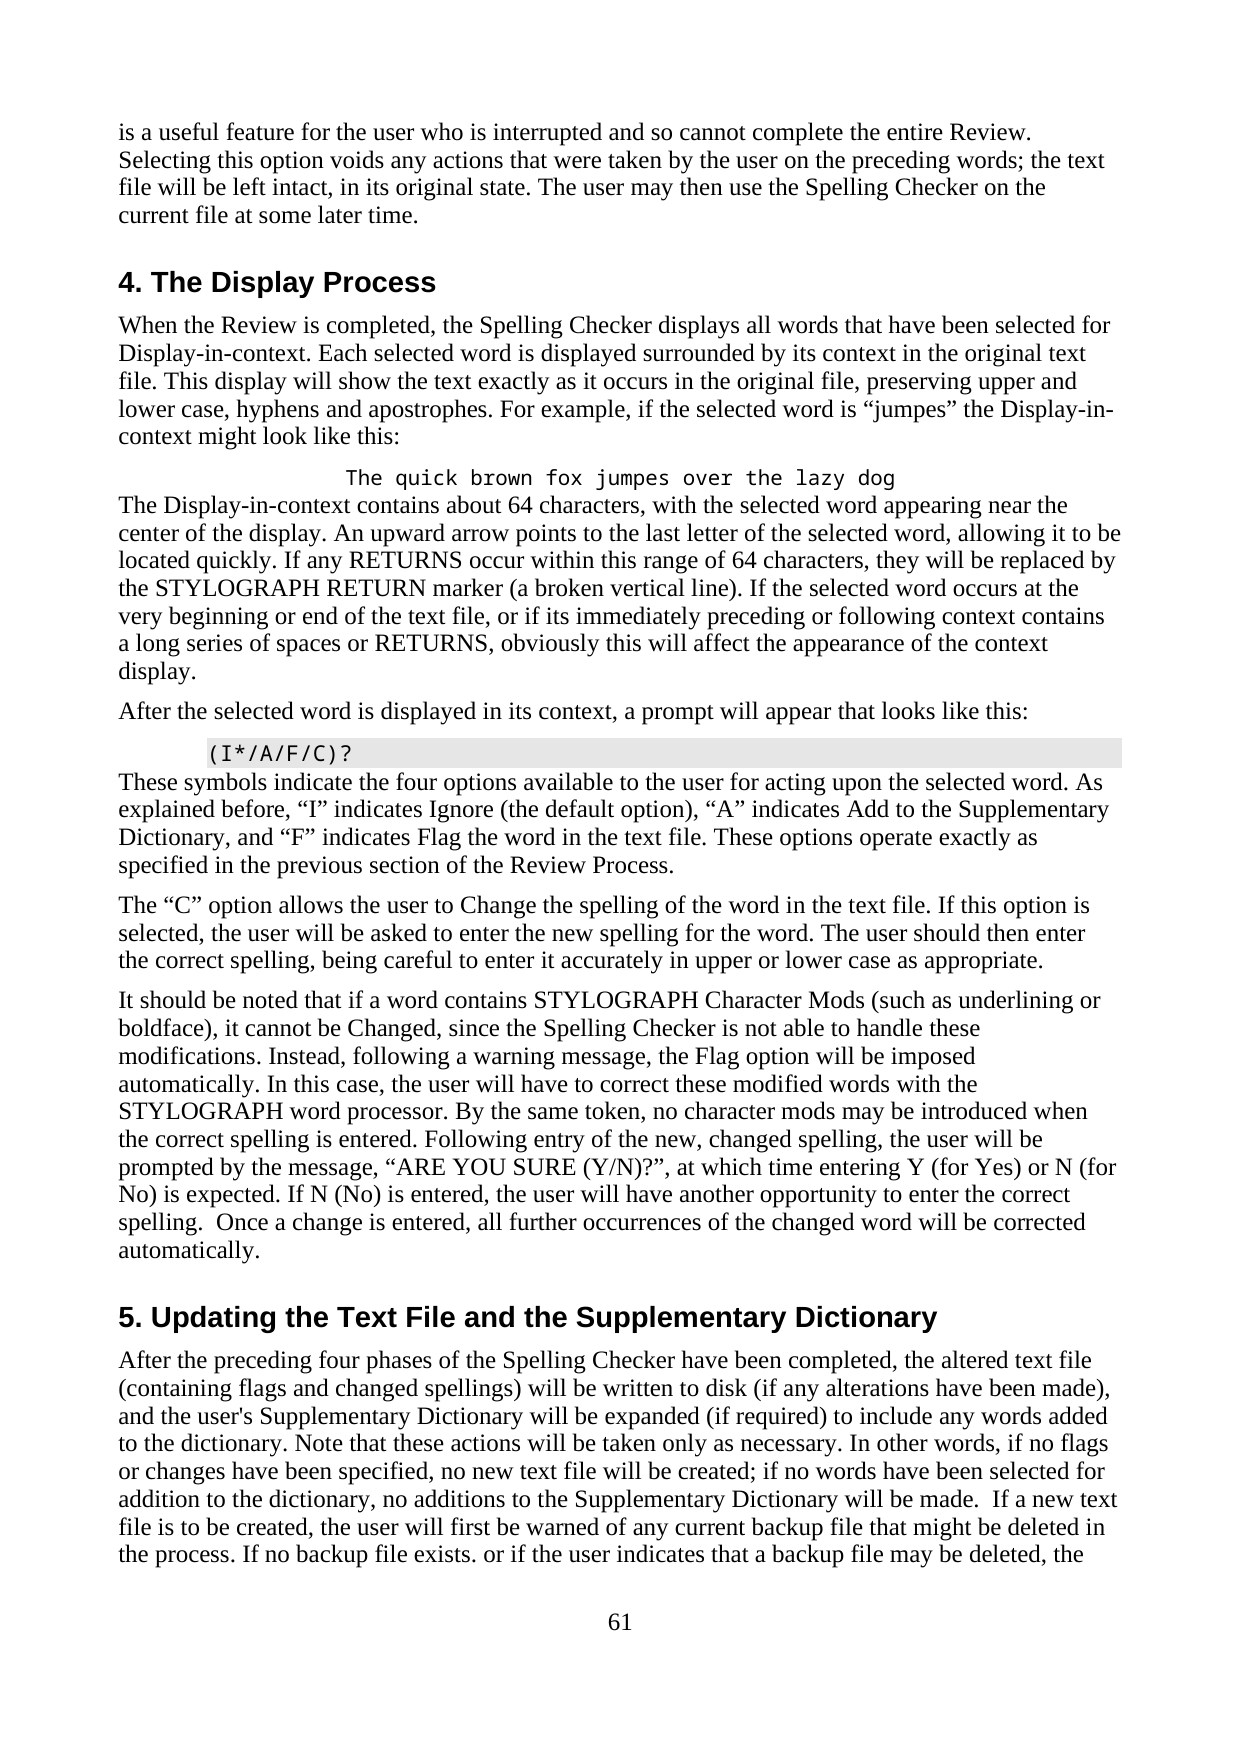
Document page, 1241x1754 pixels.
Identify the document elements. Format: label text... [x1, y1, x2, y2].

text (I*/A/F/C)? [207, 738, 1122, 768]
text The “C” option allows the user to Change the spelling of the word in the text file. If this option is selected, the user will be asked to enter the new spelling for the word. The user should then enter the correct spelling, being careful to enter it accurately in upper or lower case as appropriate. [118, 891, 1122, 974]
text After the selected word is displayed in its context, a prompt will appear that looks like this: [118, 697, 1122, 725]
text is a useful feature for the user who is interrupted and so cannot complete the entire Review. Selecting this option voids any actions that were taken by the user on the preceding words; the text file will be left intact, in its original state. The user may then use the Spelling Checker on the current file at some later time. [118, 118, 1122, 229]
text These symbols indicate the four options available to the user for acting upon the selected word. As explained before, “I” indicates Ignore (the default option), “A” indicates Add to the Supplementary Dictionary, and “F” indicates Flag the word in the text file. These options operate exactly as specified in the previous section of the Review Process. [118, 768, 1122, 878]
text It should be noted that if a word contains STYLOGRAPH Character Mods (such as underlining or boldface), it cannot be Changed, since the Spelling Checker is not able to handle these modifications. Instead, following a warning message, the Flag option will be imposed automatically. In this case, the user will have to correct these modified words with the STYLOGRAPH word processor. By the same token, no character mods may be introduced when the correct spelling is entered. Following entry of the new, changed spelling, the user will be prompted by the message, “ARE YOU SURE (Y/N)?”, at which time entering Y (for Yes) or N (for No) is expected. If N (No) is entered, the user will have another opportunity to enter the correct spelling. Once a change is entered, all further occurrences of the changed word will be corrected automatically. [118, 987, 1122, 1264]
subtitle 5. Updating the Text File and the Supplementary Dictionary [118, 1301, 1122, 1334]
text When the Review is completed, the Spelling Checker displays all words that have been selected for Display-in-context. Each selected word is displayed surrounded by its context in the original text file. This display will show the text exactly as it occurs in the original file, preserving upper and lower case, hyphens and apostrophes. For example, if the selected word is “jumpes” the Display-in-context might look like this: [118, 312, 1122, 450]
text The quick brown fox jumpes over the lazy dog [118, 463, 1122, 491]
subtitle 4. The Display Process [118, 266, 1122, 299]
text The Display-in-context contains about 64 characters, with the selected word appearing near the center of the display. An upward arrow points to the last letter of the selected word, allowing it to be located quickly. If any RETURNS occur within this range of 64 characters, they will be replaced by the STYLOGRAPH RETURN marker (a broken vertical line). If the selected word occurs at the very beginning or end of the text file, or if its immediately preceding or following context contains a long series of spaces or RETURNS, obviously this will affect the appearance of the context display. [118, 491, 1122, 685]
text After the preceding four phases of the Spelling Checker have been completed, the altered text file (containing flags and changed spellings) will be written to disk (if any alterations have been made), and the user's Supplementary Dictionary will be expanded (if required) to include any words added to the dictionary. Note that these actions will be taken only as necessary. In other words, if no flags or changes have been specified, no new text file will be created; if no words have been selected for addition to the dictionary, no additions to the Supplementary Dictionary will be made. If a new text file is to be created, the user will first be warned of any current backup file that might be deleted in the process. If no backup file exists. or if the user indicates that a backup file may be deleted, the [118, 1346, 1122, 1568]
